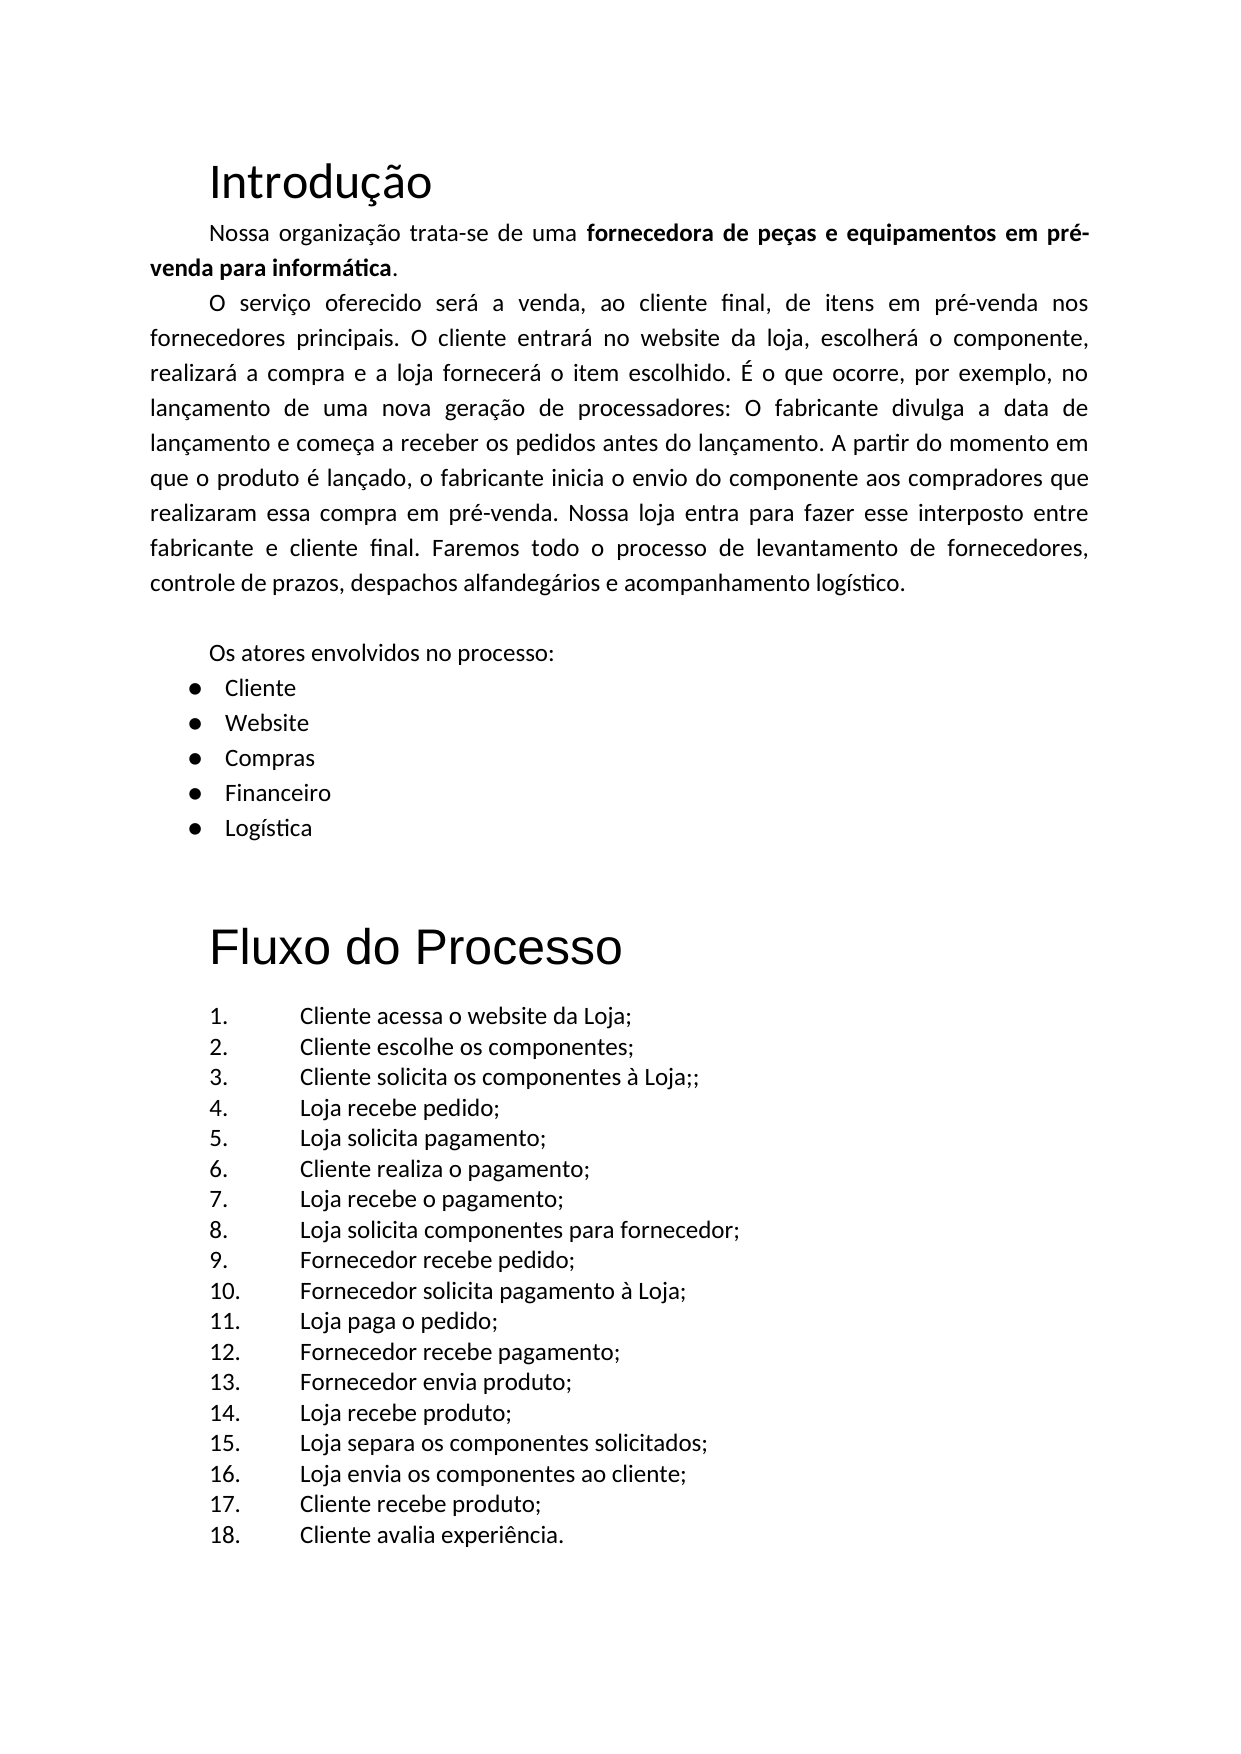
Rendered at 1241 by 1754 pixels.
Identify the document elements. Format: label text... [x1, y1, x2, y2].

text Nossa organização trata-se de uma fornecedora de peças e equipamentos em pré-venda para informática. [150, 217, 1090, 283]
list Loja recebe pedido; [209, 1092, 1090, 1122]
list Loja envia os componentes ao cliente; [209, 1458, 1090, 1488]
list Website [187, 707, 1090, 738]
list Cliente escolhe os componentes; [209, 1031, 1090, 1061]
list Logística [187, 812, 1090, 843]
list Cliente solicita os componentes à Loja;; [209, 1061, 1090, 1092]
title Introdução [150, 150, 1090, 211]
list Compras [187, 742, 1090, 773]
list Loja paga o pedido; [209, 1305, 1090, 1336]
list Loja solicita pagamento; [209, 1122, 1090, 1153]
list Loja recebe produto; [209, 1397, 1090, 1427]
list Financeiro [187, 777, 1090, 808]
list Cliente acessa o website da Loja; [209, 1000, 1090, 1031]
list Fornecedor solicita pagamento à Loja; [209, 1275, 1090, 1305]
list Cliente realiza o pagamento; [209, 1153, 1090, 1183]
list Cliente recebe produto; [209, 1488, 1090, 1519]
list Loja solicita componentes para fornecedor; [209, 1214, 1090, 1244]
list Loja separa os componentes solicitados; [209, 1427, 1090, 1458]
list Fornecedor recebe pagamento; [209, 1336, 1090, 1366]
list Fornecedor envia produto; [209, 1366, 1090, 1397]
list Cliente [187, 672, 1090, 703]
text Os atores envolvidos no processo: [150, 637, 1090, 668]
list Loja recebe o pagamento; [209, 1183, 1090, 1214]
text O serviço oferecido será a venda, ao cliente final, de itens em pré-venda nos fornecedores principais. O cliente entrará no website da loja, escolherá o componente, realizará a compra e a loja fornecerá o item escolhido. É o que ocorre, por exemplo, no lançamento de uma nova geração de processadores: O fabricante divulga a data de lançamento e começa a receber os pedidos antes do lançamento. A partir do momento em que o produto é lançado, o fabricante inicia o envio do componente aos compradores que realizaram essa compra em pré-venda. Nossa loja entra para fazer esse interposto entre fabricante e cliente final. Faremos todo o processo de levantamento de fornecedores, controle de prazos, despachos alfandegários e acompanhamento logístico. [150, 287, 1090, 598]
list Cliente avalia experiência. [209, 1519, 1090, 1549]
title Fluxo do Processo [150, 918, 1090, 975]
list Fornecedor recebe pedido; [209, 1244, 1090, 1275]
